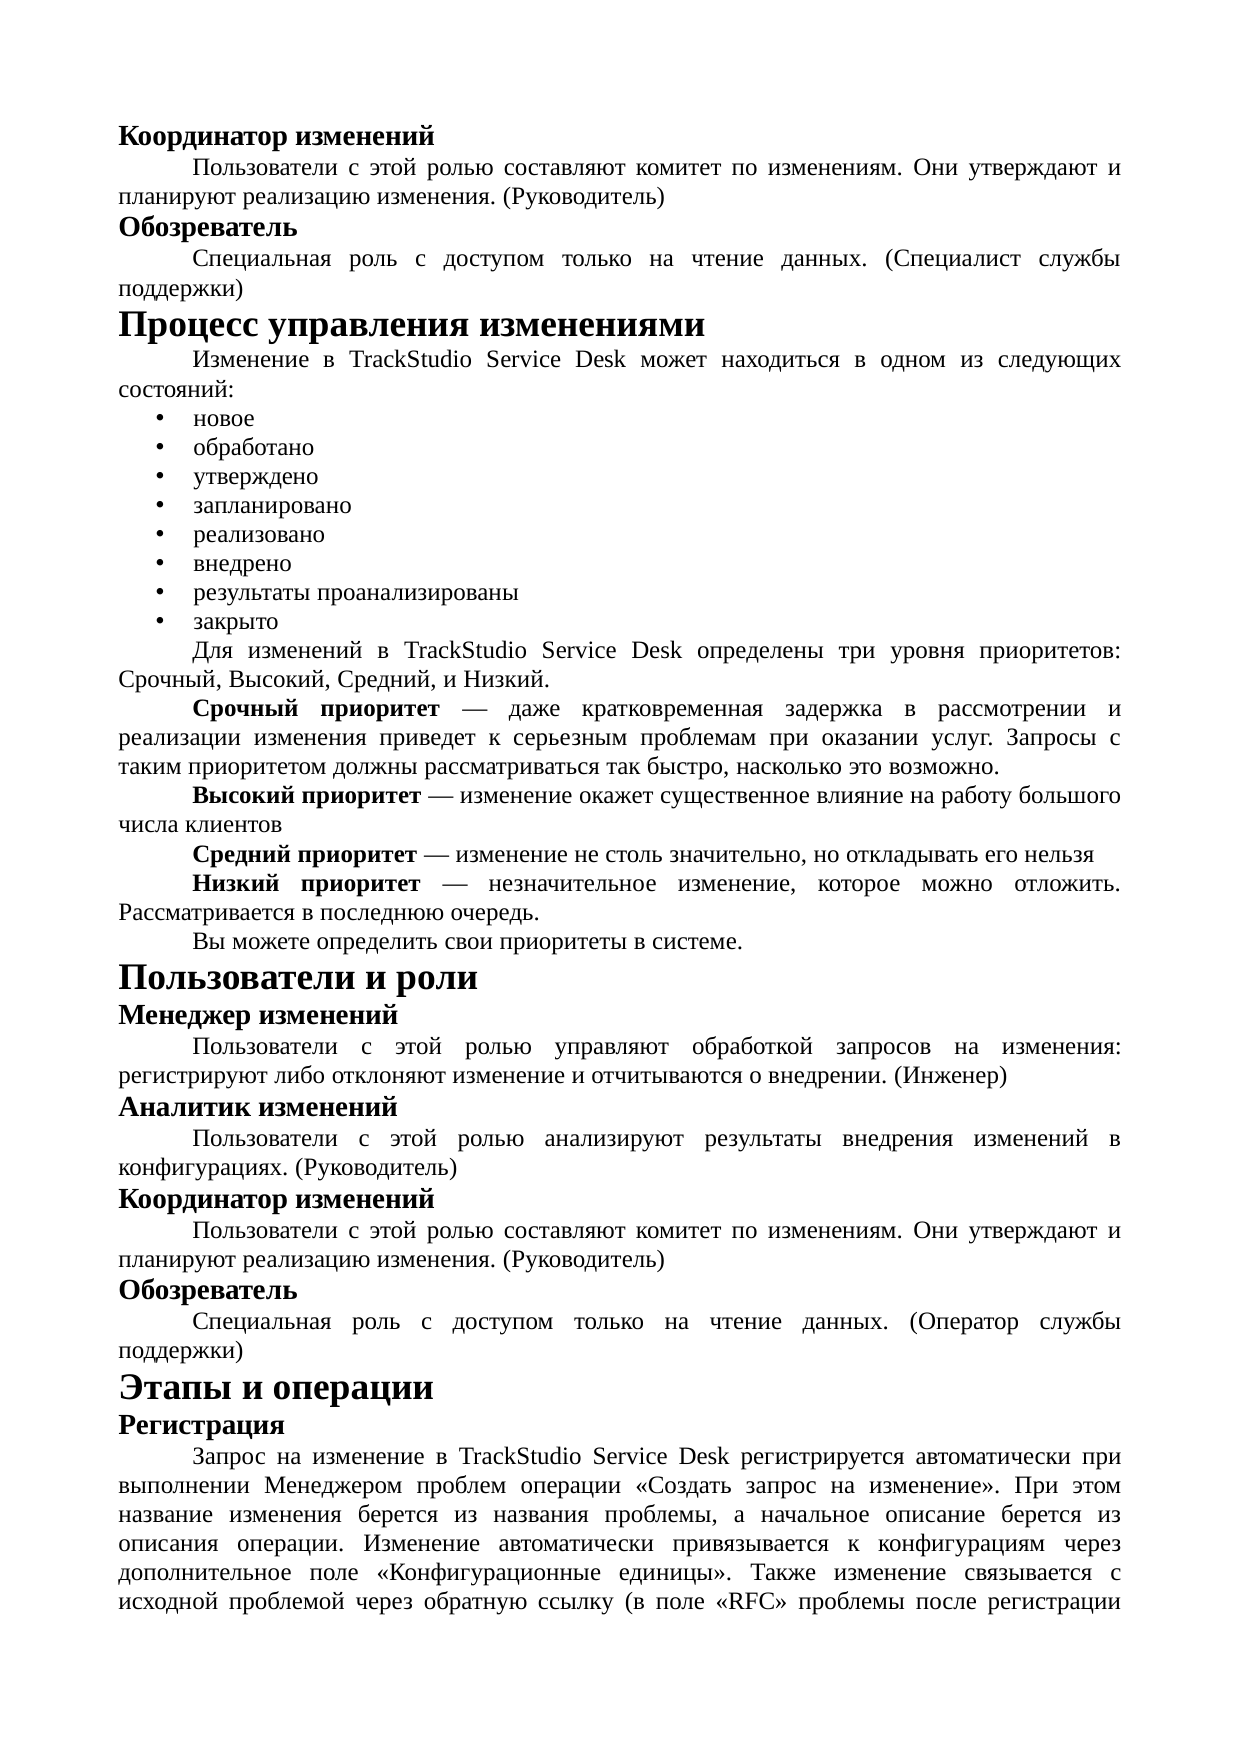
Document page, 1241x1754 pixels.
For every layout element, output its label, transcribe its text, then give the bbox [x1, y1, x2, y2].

list запланировано [156, 490, 1122, 519]
text Изменение в TrackStudio Service Desk может находиться в одном из следующих состояний: [118, 344, 1122, 402]
text Пользователи с этой ролью составляют комитет по изменениям. Они утверждают и планируют реализацию изменения. (Руководитель) [118, 152, 1122, 210]
text Вы можете определить свои приоритеты в системе. [118, 926, 1122, 955]
list результаты проанализированы [156, 577, 1122, 606]
subtitle Регистрация [118, 1407, 1122, 1441]
list реализовано [156, 519, 1122, 548]
subtitle Этапы и операции [118, 1364, 1122, 1407]
text Срочный приоритет — даже кратковременная задержка в рассмотрении и реализации изменения приведет к серьезным проблемам при оказании услуг. Запросы с таким приоритетом должны рассматриваться так быстро, насколько это возможно. [118, 693, 1122, 780]
subtitle Процесс управления изменениями [118, 301, 1122, 344]
text Низкий приоритет — незначительное изменение, которое можно отложить. Рассматривается в последнюю очередь. [118, 867, 1122, 926]
list новое [156, 402, 1122, 432]
subtitle Координатор изменений [118, 118, 1122, 152]
subtitle Пользователи и роли [118, 955, 1122, 998]
text Средний приоритет — изменение не столь значительно, но откладывать его нельзя [118, 838, 1122, 867]
text Высокий приоритет — изменение окажет существенное влияние на работу большого числа клиентов [118, 780, 1122, 838]
subtitle Обозреватель [118, 210, 1122, 243]
list внедрено [156, 548, 1122, 577]
subtitle Аналитик изменений [118, 1089, 1122, 1123]
subtitle Менеджер изменений [118, 998, 1122, 1031]
text Специальная роль с доступом только на чтение данных. (Специалист службы поддержки) [118, 243, 1122, 301]
text Пользователи с этой ролью управляют обработкой запросов на изменения: регистрируют либо отклоняют изменение и отчитываются о внедрении. (Инженер) [118, 1031, 1122, 1089]
text Пользователи с этой ролью составляют комитет по изменениям. Они утверждают и планируют реализацию изменения. (Руководитель) [118, 1214, 1122, 1273]
text Для изменений в TrackStudio Service Desk определены три уровня приоритетов: Срочный, Высокий, Средний, и Низкий. [118, 635, 1122, 693]
text Запрос на изменение в TrackStudio Service Desk регистрируется автоматически при выполнении Менеджером проблем операции «Создать запрос на изменение». При этом название изменения берется из названия проблемы, а начальное описание берется из описания операции. Изменение автоматически привязывается к конфигурациям через дополнительное поле «Конфигурационные единицы». Также изменение связывается с исходной проблемой через обратную ссылку (в поле «RFC» проблемы после регистрации [118, 1441, 1122, 1615]
text Специальная роль с доступом только на чтение данных. (Оператор службы поддержки) [118, 1306, 1122, 1364]
list утверждено [156, 461, 1122, 490]
text Пользователи с этой ролью анализируют результаты внедрения изменений в конфигурациях. (Руководитель) [118, 1123, 1122, 1181]
list закрыто [156, 606, 1122, 635]
subtitle Обозреватель [118, 1273, 1122, 1306]
list обработано [156, 432, 1122, 461]
subtitle Координатор изменений [118, 1181, 1122, 1214]
